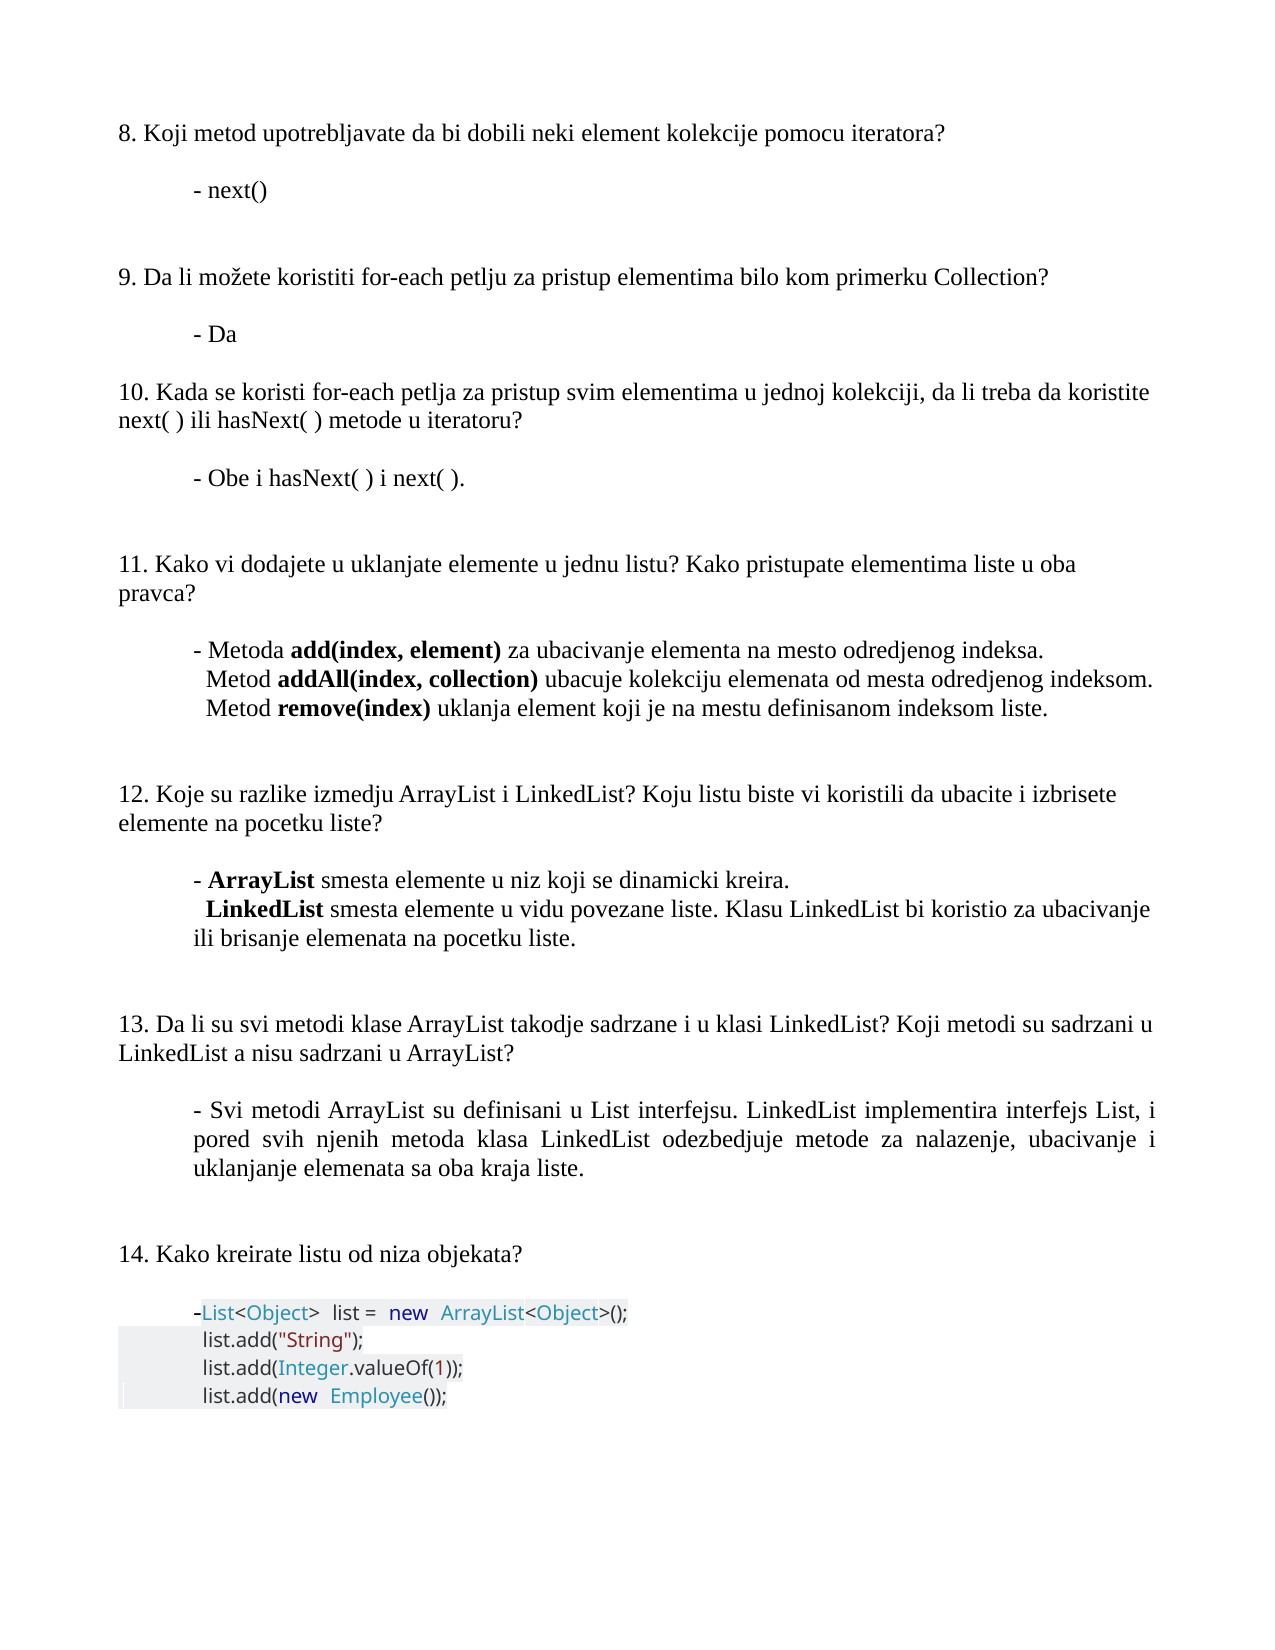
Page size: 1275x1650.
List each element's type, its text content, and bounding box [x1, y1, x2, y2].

text - Da [193, 319, 1157, 348]
text 13. Da li su svi metodi klase ArrayList takodje sadrzane i u klasi LinkedList? Koji metodi su sadrzani u LinkedList a nisu sadrzani u ArrayList? [118, 1009, 1157, 1067]
text - Svi metodi ArrayList su definisani u List interfejsu. LinkedList implementira interfejs List, i pored svih njenih metoda klasa LinkedList odezbedjuje metode za nalazenje, ubacivanje i uklanjanje elemenata sa oba kraja liste. [193, 1096, 1157, 1182]
text 8. Koji metod upotrebljavate da bi dobili neki element kolekcije pomocu iteratora? [118, 118, 1157, 147]
text 14. Kako kreirate listu od niza objekata? [118, 1239, 1157, 1268]
text 11. Kako vi dodajete u uklanjate elemente u jednu listu? Kako pristupate elementima liste u oba pravca? [118, 549, 1157, 607]
text -List<Object> list = new ArrayList<Object>(); [193, 1297, 1157, 1326]
text 12. Koje su razlike izmedju ArrayList i LinkedList? Koju listu biste vi koristili da ubacite i izbrisete elemente na pocetku liste? [118, 779, 1157, 837]
text 9. Da li možete koristiti for-each petlju za pristup elementima bilo kom primerku Collection? [118, 262, 1157, 291]
text - Metoda add(index, element) za ubacivanje elementa na mesto odredjenog indeksa. [193, 636, 1157, 664]
text list.add("String"); [118, 1326, 1157, 1354]
text list.add(Integer.valueOf(1)); [118, 1354, 1157, 1382]
text Metod remove(index) uklanja element koji je na mestu definisanom indeksom liste. [193, 693, 1157, 722]
text - next() [193, 176, 1157, 204]
text - ArrayList smesta elemente u niz koji se dinamicki kreira. [193, 866, 1157, 894]
text Metod addAll(index, collection) ubacuje kolekciju elemenata od mesta odredjenog indeksom. [193, 664, 1157, 693]
text LinkedList smesta elemente u vidu povezane liste. Klasu LinkedList bi koristio za ubacivanje ili brisanje elemenata na pocetku liste. [193, 894, 1157, 952]
text 10. Kada se koristi for-each petlja za pristup svim elementima u jednoj kolekciji, da li treba da koristite next( ) ili hasNext( ) metode u iteratoru? [118, 377, 1157, 434]
text list.add(new Employee()); [118, 1382, 1157, 1409]
text - Obe i hasNext( ) i next( ). [193, 463, 1157, 492]
